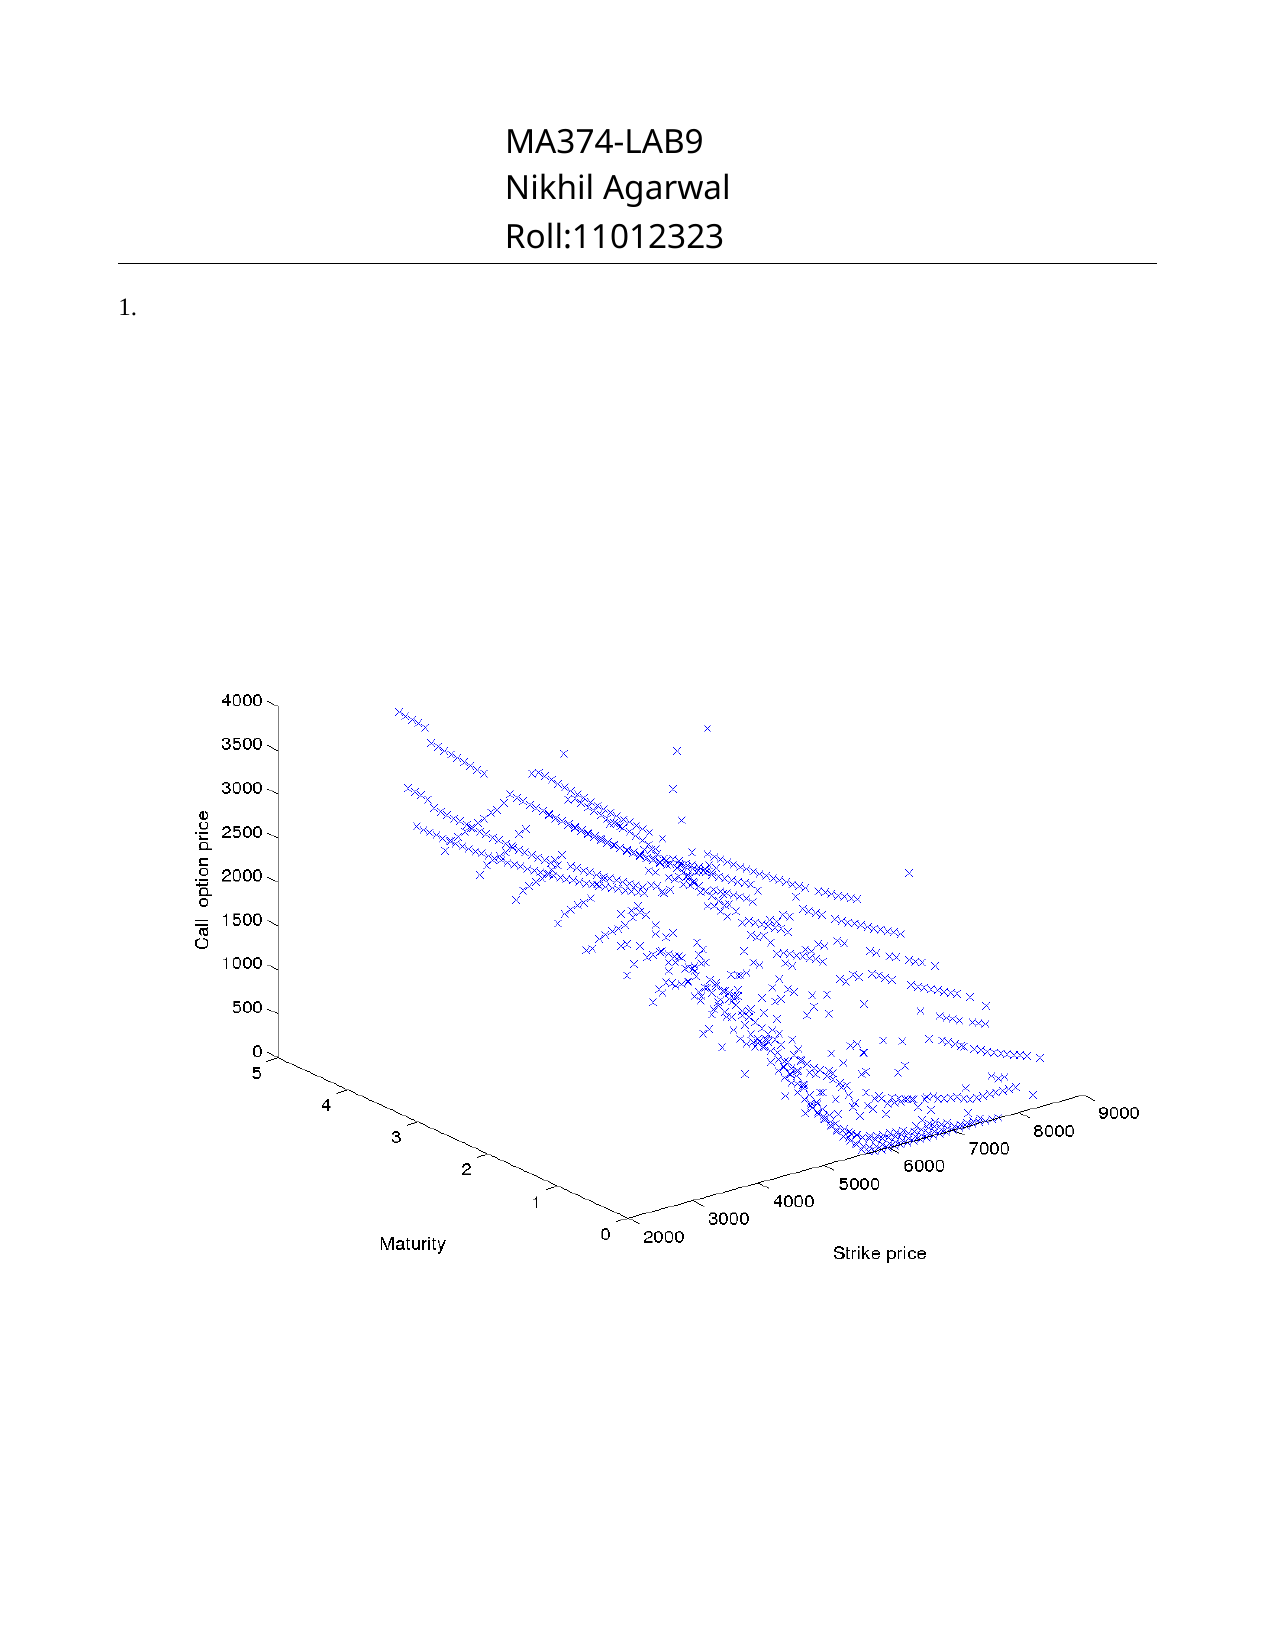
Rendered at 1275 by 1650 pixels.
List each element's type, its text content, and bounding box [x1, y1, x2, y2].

text Nikhil Agarwal [118, 163, 1157, 209]
picture [143, 524, 1182, 1304]
text Roll:11012323 [118, 209, 1157, 263]
text 1. [118, 292, 1157, 321]
text MA374-LAB9 [118, 118, 1157, 163]
